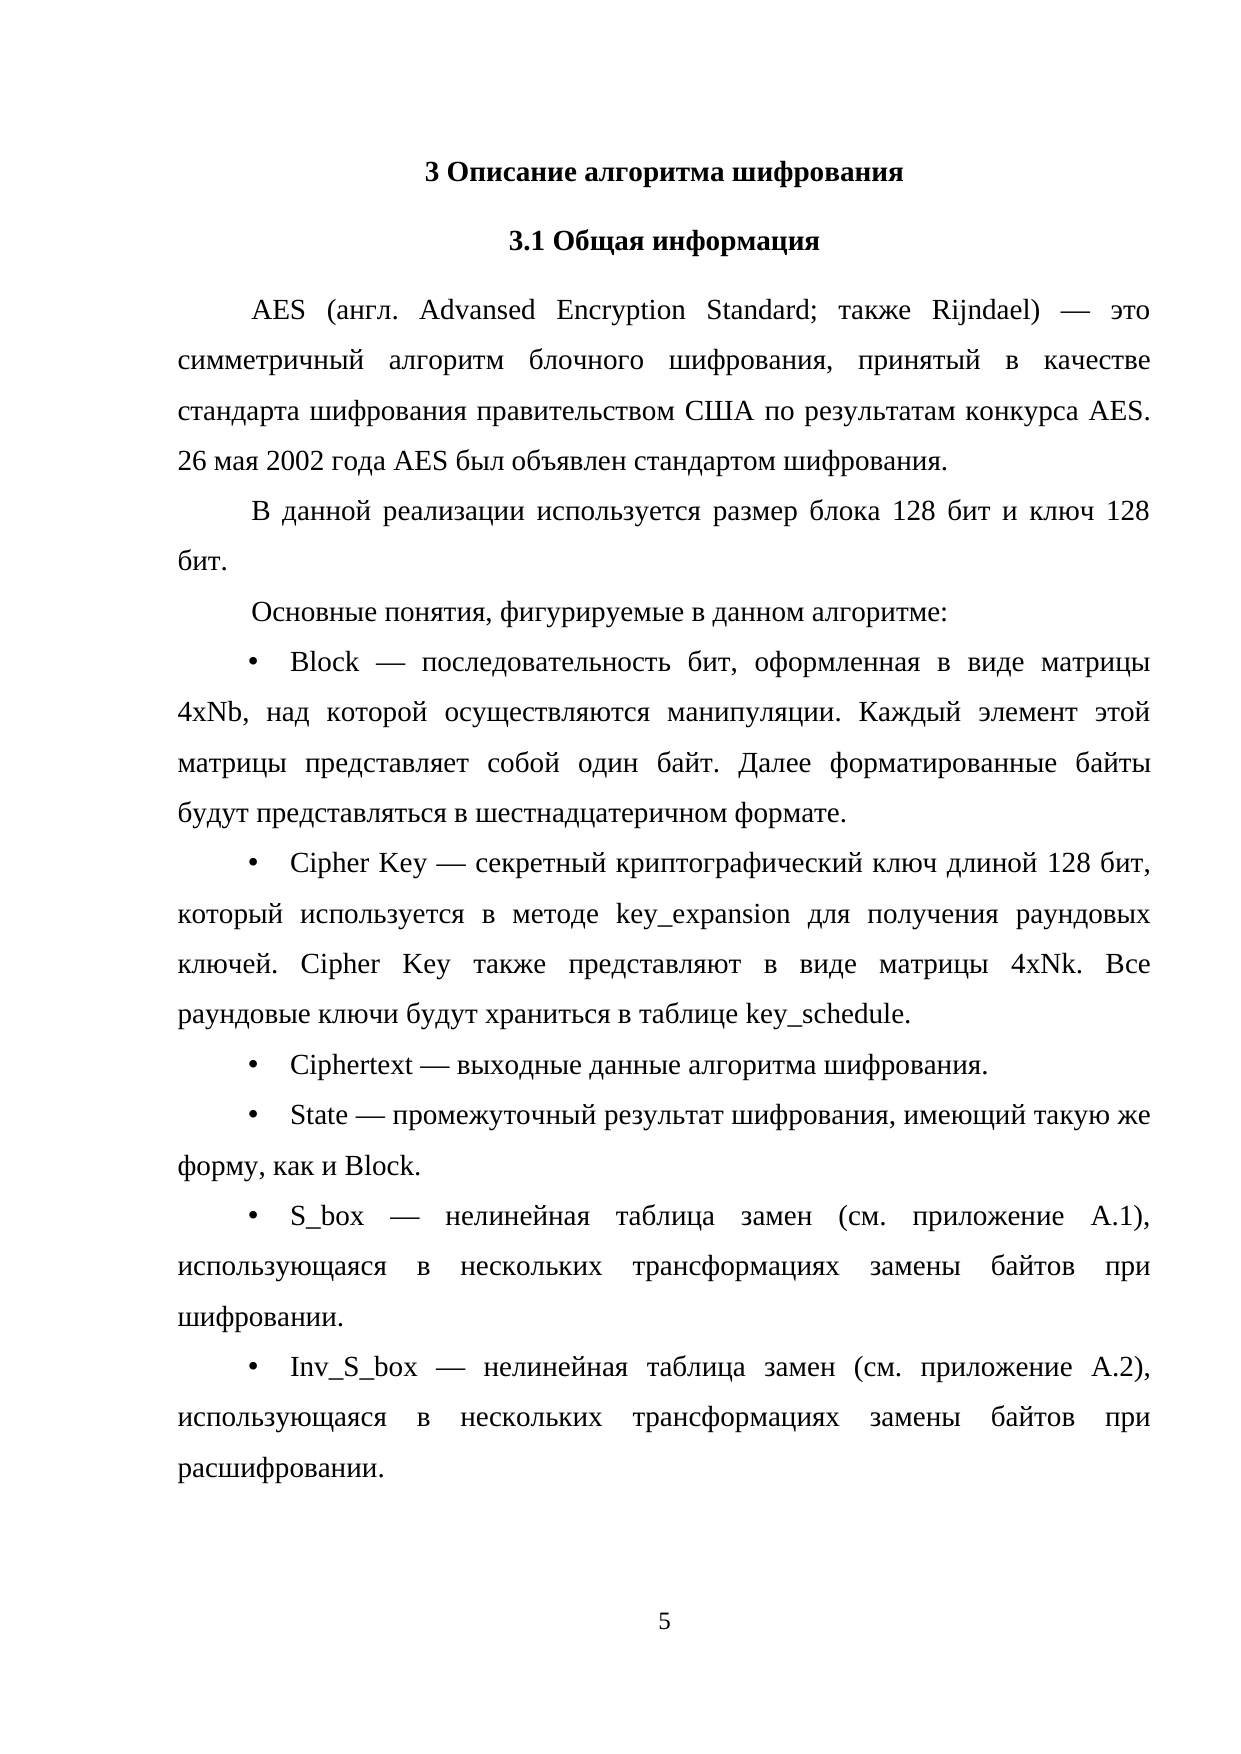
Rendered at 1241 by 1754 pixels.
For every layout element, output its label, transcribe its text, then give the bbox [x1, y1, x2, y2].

list Inv_S_box — нелинейная таблица замен (см. приложение А.2), использующаяся в нескольких трансформациях замены байтов при расшифровании. [177, 1349, 1152, 1483]
subtitle 3.1 Общая информация [177, 223, 1152, 256]
list Ciphertext — выходные данные алгоритма шифрования. [177, 1047, 1152, 1081]
text В данной реализации используется размер блока 128 бит и ключ 128 бит. [177, 493, 1152, 577]
subtitle 3 Описание алгоритма шифрования [177, 154, 1152, 187]
text AES (англ. Advansed Encryption Standard; также Rijndael) — это симметричный алгоритм блочного шифрования, принятый в качестве стандарта шифрования правительством США по результатам конкурса AES. 26 мая 2002 года AES был объявлен стандартом шифрования. [177, 292, 1152, 476]
list Cipher Key — секретный криптографический ключ длиной 128 бит, который используется в методе key_expansion для получения раундовых ключей. Cipher Key также представляют в виде матрицы 4xNk. Все раундовые ключи будут храниться в таблице key_schedule. [177, 846, 1152, 1030]
text Основные понятия, фигурируемые в данном алгоритме: [177, 594, 1152, 627]
list State — промежуточный результат шифрования, имеющий такую же форму, как и Block. [177, 1097, 1152, 1181]
list S_box — нелинейная таблица замен (см. приложение А.1), использующаяся в нескольких трансформациях замены байтов при шифровании. [177, 1198, 1152, 1332]
list Block — последовательность бит, оформленная в виде матрицы 4xNb, над которой осуществляются манипуляции. Каждый элемент этой матрицы представляет собой один байт. Далее форматированные байты будут представляться в шестнадцатеричном формате. [177, 644, 1152, 829]
